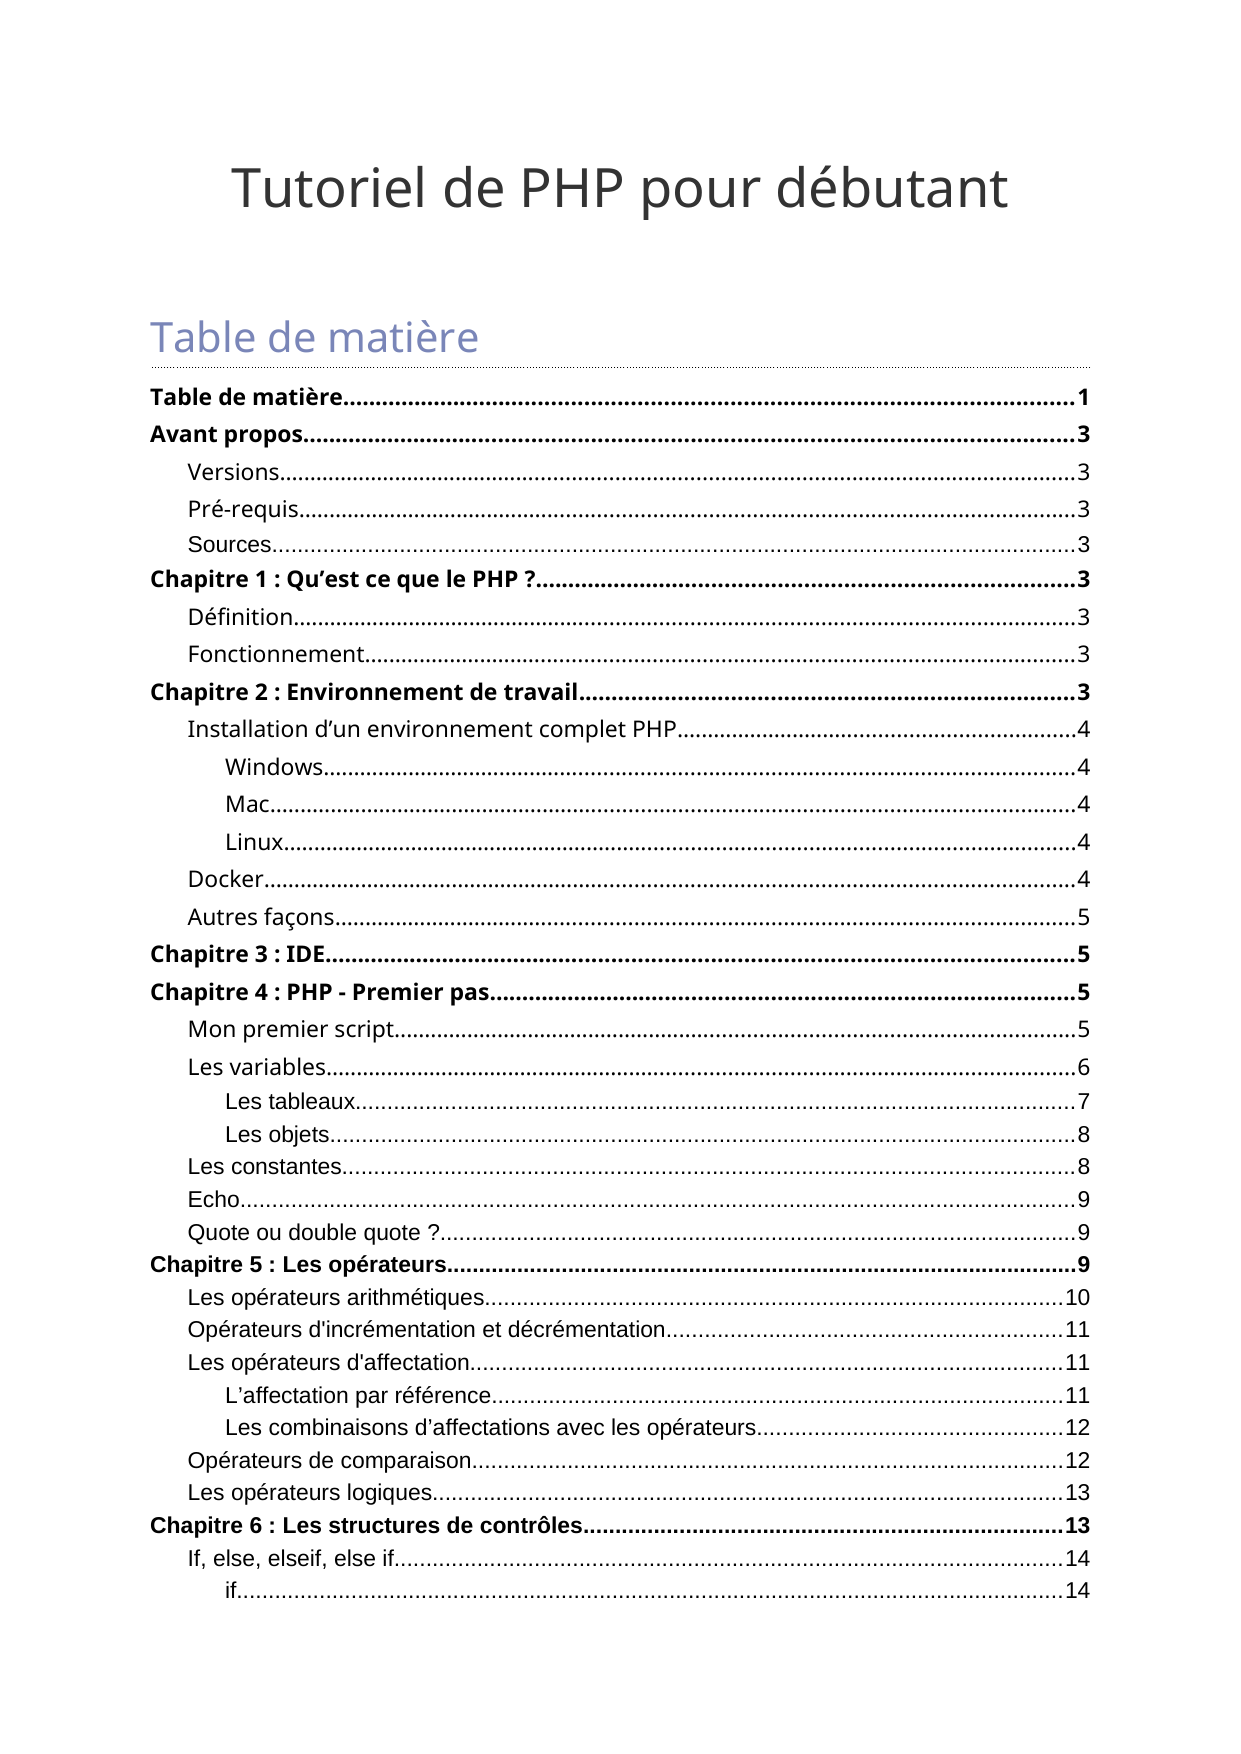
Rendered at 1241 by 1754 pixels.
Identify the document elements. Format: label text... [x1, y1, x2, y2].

text Quote ou double quote ? 9 [187, 1218, 1090, 1245]
text Les opérateurs logiques 13 [187, 1479, 1090, 1506]
text Sources 3 [187, 531, 1090, 557]
text Les constantes 8 [187, 1153, 1090, 1180]
text Les objets 8 [225, 1121, 1090, 1147]
title Tutoriel de PHP pour débutant [150, 150, 1090, 224]
text Les combinaisons d’affectations avec les opérateurs 12 [225, 1414, 1090, 1441]
text Versions 3 [187, 456, 1090, 487]
subtitle Table de matière [150, 308, 1090, 368]
text L’affectation par référence 11 [225, 1382, 1090, 1408]
text Les tableaux 7 [225, 1088, 1090, 1114]
text Windows 4 [225, 751, 1090, 782]
text Linux 4 [225, 826, 1090, 857]
text If, else, elseif, else if 14 [187, 1544, 1090, 1571]
text Chapitre 4 : PHP - Premier pas 5 [150, 976, 1090, 1007]
text Opérateurs de comparaison 12 [187, 1447, 1090, 1473]
text Définition 3 [187, 601, 1090, 632]
text Les variables 6 [187, 1051, 1090, 1082]
text Table de matière 1 [150, 381, 1090, 412]
text Chapitre 3 : IDE 5 [150, 938, 1090, 969]
text Opérateurs d'incrémentation et décrémentation 11 [187, 1316, 1090, 1343]
text Echo 9 [187, 1186, 1090, 1212]
text Docker 4 [187, 863, 1090, 894]
text Installation d’un environnement complet PHP 4 [187, 713, 1090, 744]
text Fonctionnement 3 [187, 638, 1090, 669]
text Chapitre 6 : Les structures de contrôles 13 [150, 1512, 1090, 1538]
text Pré-requis 3 [187, 493, 1090, 524]
text Chapitre 5 : Les opérateurs 9 [150, 1251, 1090, 1277]
text Les opérateurs arithmétiques 10 [187, 1284, 1090, 1310]
text Chapitre 2 : Environnement de travail 3 [150, 676, 1090, 707]
text Mon premier script 5 [187, 1013, 1090, 1044]
text Les opérateurs d'affectation 11 [187, 1349, 1090, 1375]
text if 14 [225, 1577, 1090, 1603]
text Mac 4 [225, 788, 1090, 819]
text Chapitre 1 : Qu’est ce que le PHP ? 3 [150, 563, 1090, 594]
text Avant propos 3 [150, 418, 1090, 449]
text Autres façons 5 [187, 901, 1090, 932]
